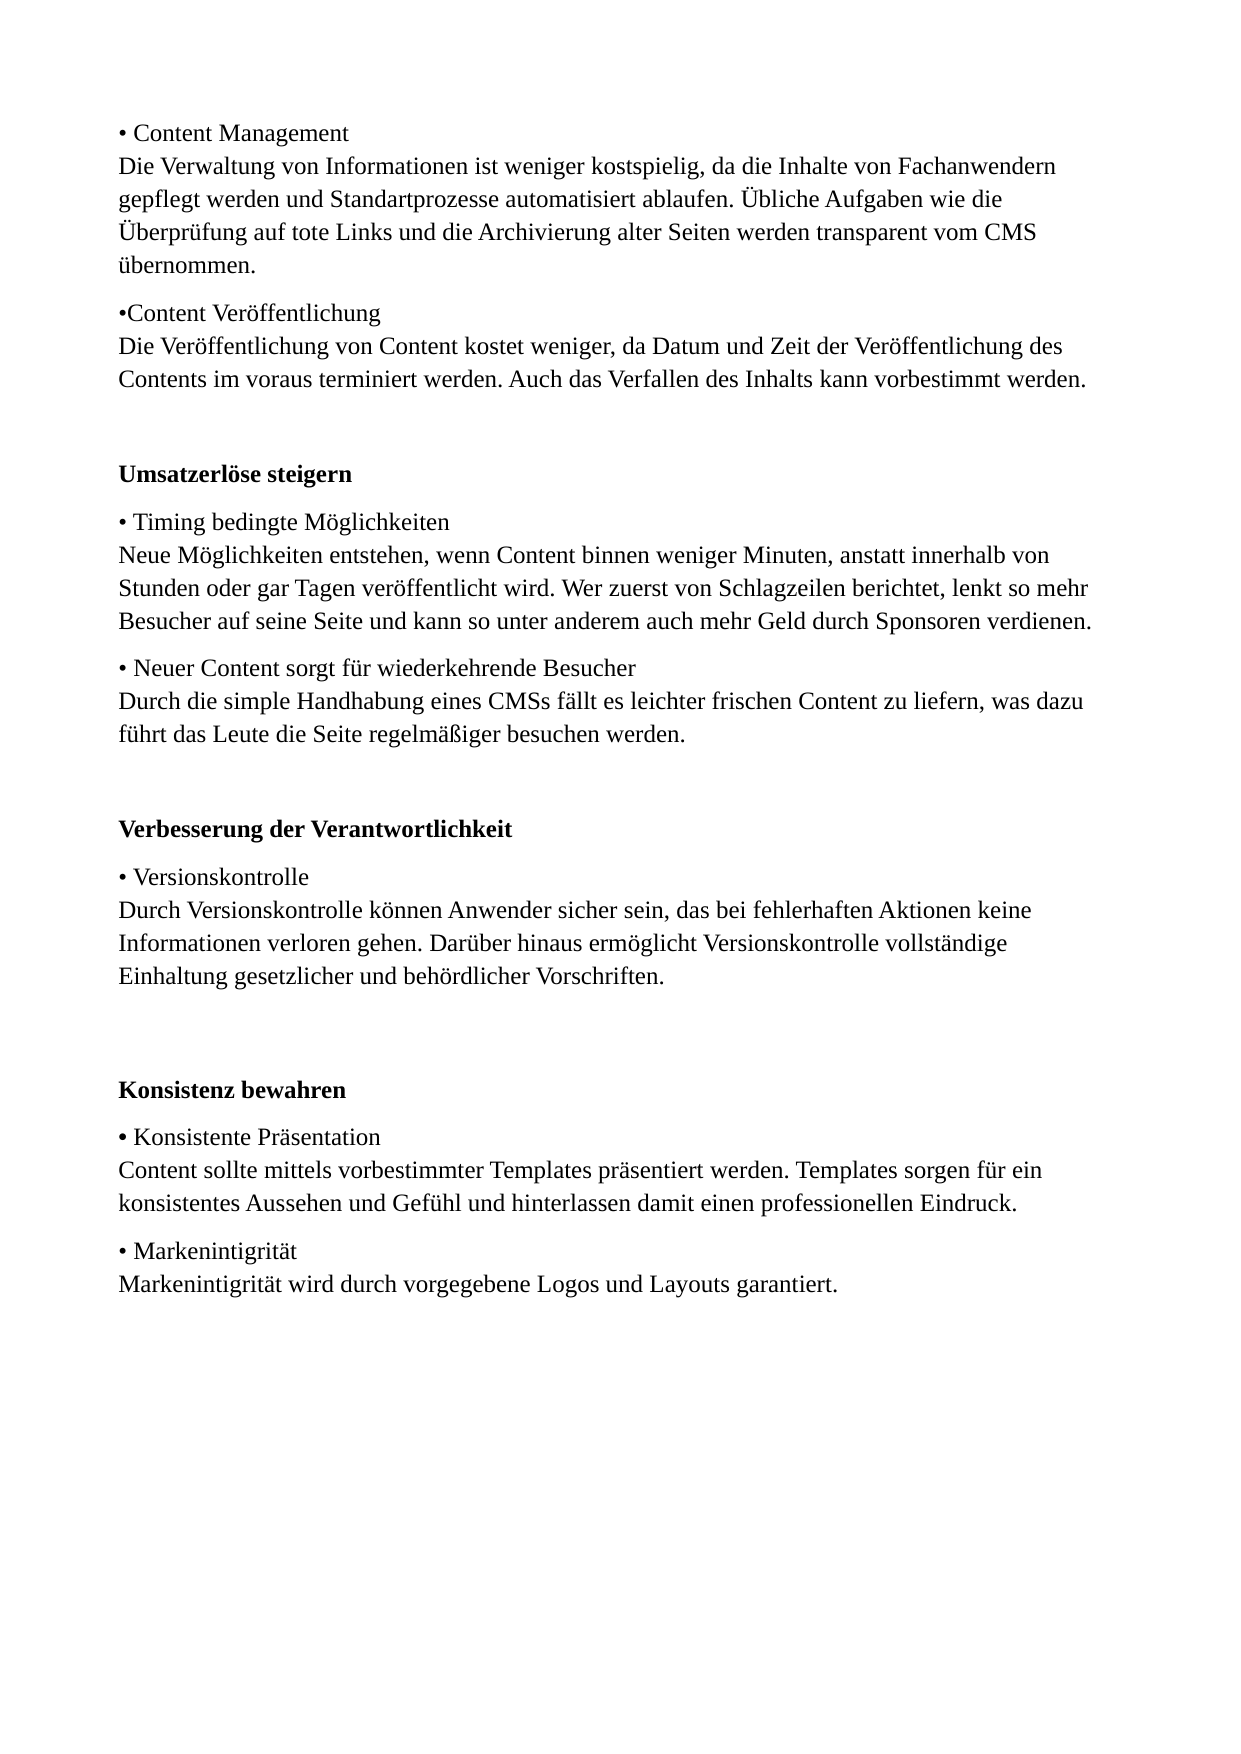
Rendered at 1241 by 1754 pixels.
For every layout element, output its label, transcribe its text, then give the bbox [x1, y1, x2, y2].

text • Markenintigrität Markenintigrität wird durch vorgegebene Logos und Layouts garantiert. [118, 1236, 1122, 1298]
text •Content Veröffentlichung Die Veröffentlichung von Content kostet weniger, da Datum und Zeit der Veröffentlichung des Contents im voraus terminiert werden. Auch das Verfallen des Inhalts kann vorbestimmt werden. [118, 298, 1122, 393]
text • Konsistente Präsentation Content sollte mittels vorbestimmter Templates präsentiert werden. Templates sorgen für ein konsistentes Aussehen und Gefühl und hinterlassen damit einen professionellen Eindruck. [118, 1122, 1122, 1217]
text • Timing bedingte Möglichkeiten Neue Möglichkeiten entstehen, wenn Content binnen weniger Minuten, anstatt innerhalb von Stunden oder gar Tagen veröffentlicht wird. Wer zuerst von Schlagzeilen berichtet, lenkt so mehr Besucher auf seine Seite und kann so unter anderem auch mehr Geld durch Sponsoren verdienen. [118, 507, 1122, 634]
text Verbesserung der Verantwortlichkeit [118, 814, 1122, 843]
text • Versionskontrolle Durch Versionskontrolle können Anwender sicher sein, das bei fehlerhaften Aktionen keine Informationen verloren gehen. Darüber hinaus ermöglicht Versionskontrolle vollständige Einhaltung gesetzlicher und behördlicher Vorschriften. [118, 862, 1122, 1056]
text • Content Management Die Verwaltung von Informationen ist weniger kostspielig, da die Inhalte von Fachanwendern gepflegt werden und Standartprozesse automatisiert ablaufen. Übliche Aufgaben wie die Überprüfung auf tote Links und die Archivierung alter Seiten werden transparent vom CMS übernommen. [118, 118, 1122, 279]
text Konsistenz bewahren [118, 1075, 1122, 1104]
text Umsatzerlöse steigern [118, 459, 1122, 488]
text • Neuer Content sorgt für wiederkehrende Besucher Durch die simple Handhabung eines CMSs fällt es leichter frischen Content zu liefern, was dazu führt das Leute die Seite regelmäßiger besuchen werden. [118, 653, 1122, 748]
